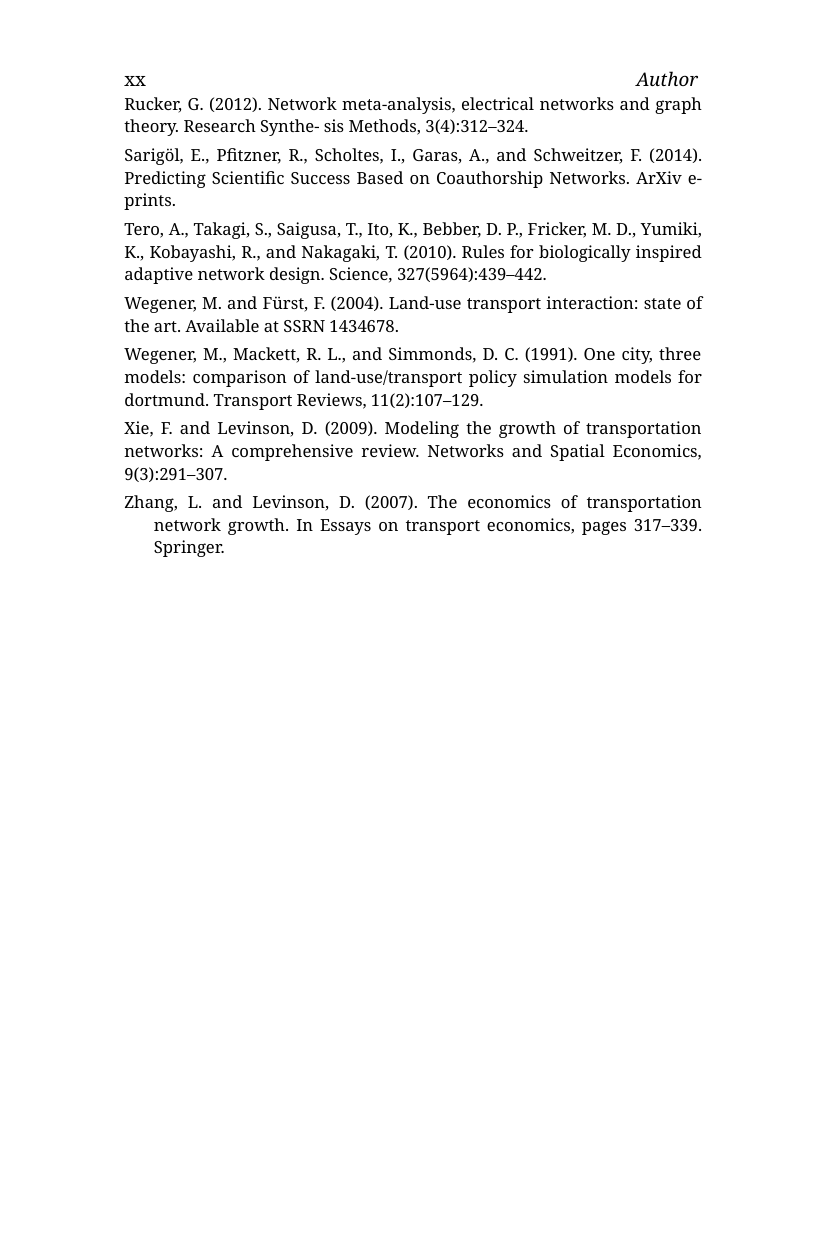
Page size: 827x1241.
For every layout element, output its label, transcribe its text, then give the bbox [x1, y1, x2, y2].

text Sarigöl, E., Pfitzner, R., Scholtes, I., Garas, A., and Schweitzer, F. (2014). Predicting Scientific Success Based on Coauthorship Networks. ArXiv e-prints. [124, 143, 703, 212]
text Wegener, M., Mackett, R. L., and Simmonds, D. C. (1991). One city, three models: comparison of land-use/transport policy simulation models for dortmund. Transport Reviews, 11(2):107–129. [124, 343, 703, 411]
text Wegener, M. and Fürst, F. (2004). Land-use transport interaction: state of the art. Available at SSRN 1434678. [124, 291, 703, 337]
text Zhang, L. and Levinson, D. (2007). The economics of transportation network growth. In Essays on transport economics, pages 317–339. Springer. [124, 491, 703, 559]
text Rucker, G. (2012). Network meta-analysis, electrical networks and graph theory. Research Synthe- sis Methods, 3(4):312–324. [124, 92, 703, 138]
text Xie, F. and Levinson, D. (2009). Modeling the growth of transportation networks: A comprehensive review. Networks and Spatial Economics, 9(3):291–307. [124, 417, 703, 485]
text Tero, A., Takagi, S., Saigusa, T., Ito, K., Bebber, D. P., Fricker, M. D., Yumiki, K., Kobayashi, R., and Nakagaki, T. (2010). Rules for biologically inspired adaptive network design. Science, 327(5964):439–442. [124, 217, 703, 286]
